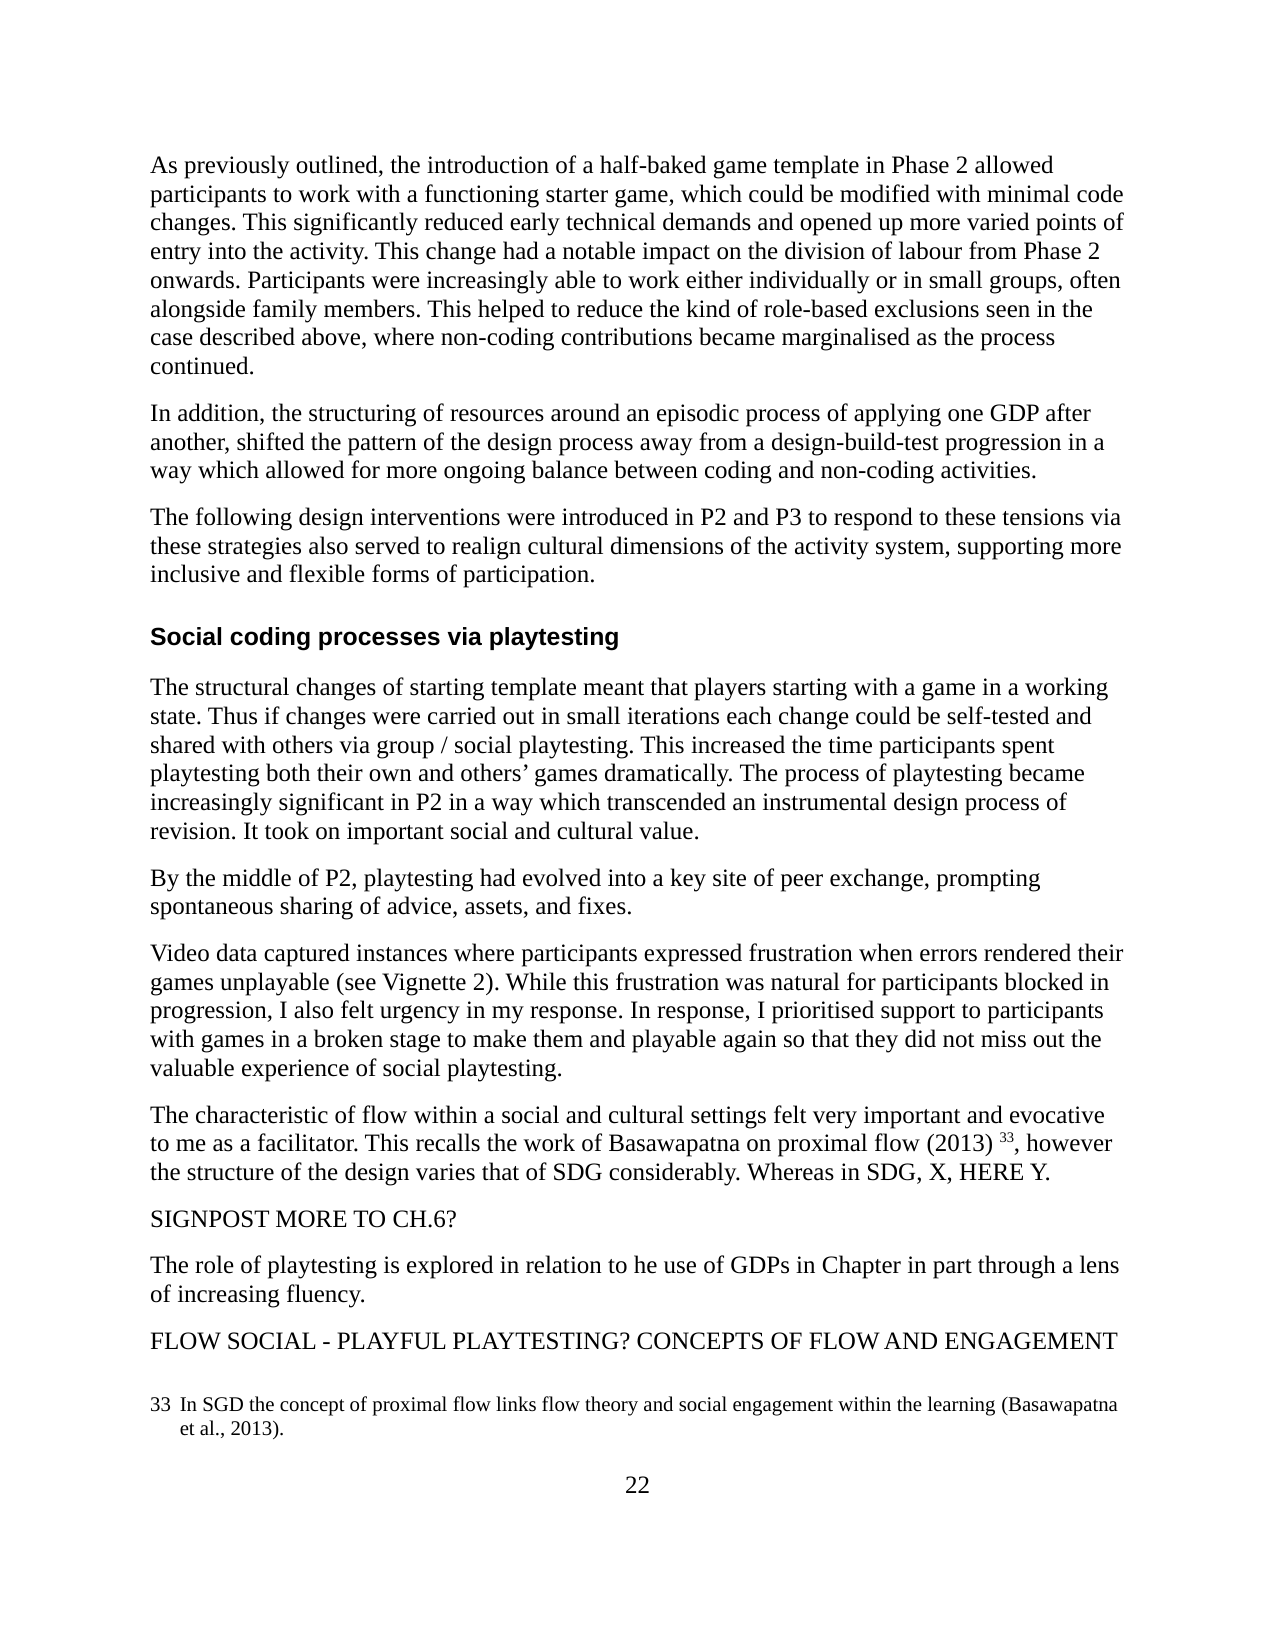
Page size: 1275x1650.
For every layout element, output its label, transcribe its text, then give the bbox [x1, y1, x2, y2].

text In SGD the concept of proximal flow links flow theory and social engagement within the learning (Basawapatna et al., 2013). [150, 1392, 1125, 1440]
text FLOW SOCIAL - PLAYFUL PLAYTESTING? CONCEPTS OF FLOW AND ENGAGEMENT [150, 1326, 1125, 1355]
text The role of playtesting is explored in relation to he use of GDPs in Chapter in part through a lens of increasing fluency. [150, 1251, 1125, 1308]
text The structural changes of starting template meant that players starting with a game in a working state. Thus if changes were carried out in small iterations each change could be self-tested and shared with others via group / social playtesting. This increased the time participants spent playtesting both their own and others’ games dramatically. The process of playtesting became increasingly significant in P2 in a way which transcended an instrumental design process of revision. It took on important social and cultural value. [150, 672, 1125, 845]
text By the middle of P2, playtesting had evolved into a key site of peer exchange, prompting spontaneous sharing of advice, assets, and fixes. [150, 863, 1125, 920]
text The characteristic of flow within a social and cultural settings felt very important and evocative to me as a facilitator. This recalls the work of Basawapatna on proximal flow (2013) , however the structure of the design varies that of SDG considerably. Whereas in SDG, X, HERE Y. [150, 1100, 1125, 1186]
text Video data captured instances where participants expressed frustration when errors rendered their games unplayable (see Vignette 2). While this frustration was natural for participants blocked in progression, I also felt urgency in my response. In response, I prioritised support to participants with games in a broken stage to make them and playable again so that they did not miss out the valuable experience of social playtesting. [150, 938, 1125, 1082]
text SIGNPOST MORE TO CH.6? [150, 1204, 1125, 1233]
subtitle Social coding processes via playtesting [150, 622, 1125, 651]
text The following design interventions were introduced in P2 and P3 to respond to these tensions via these strategies also served to realign cultural dimensions of the activity system, supporting more inclusive and flexible forms of participation. [150, 502, 1125, 588]
text In addition, the structuring of resources around an episodic process of applying one GDP after another, shifted the pattern of the design process away from a design-build-test progression in a way which allowed for more ongoing balance between coding and non-coding activities. [150, 398, 1125, 484]
text As previously outlined, the introduction of a half-baked game template in Phase 2 allowed participants to work with a functioning starter game, which could be modified with minimal code changes. This significantly reduced early technical demands and opened up more varied points of entry into the activity. This change had a notable impact on the division of labour from Phase 2 onwards. Participants were increasingly able to work either individually or in small groups, often alongside family members. This helped to reduce the kind of role-based exclusions seen in the case described above, where non-coding contributions became marginalised as the process continued. [150, 150, 1125, 380]
